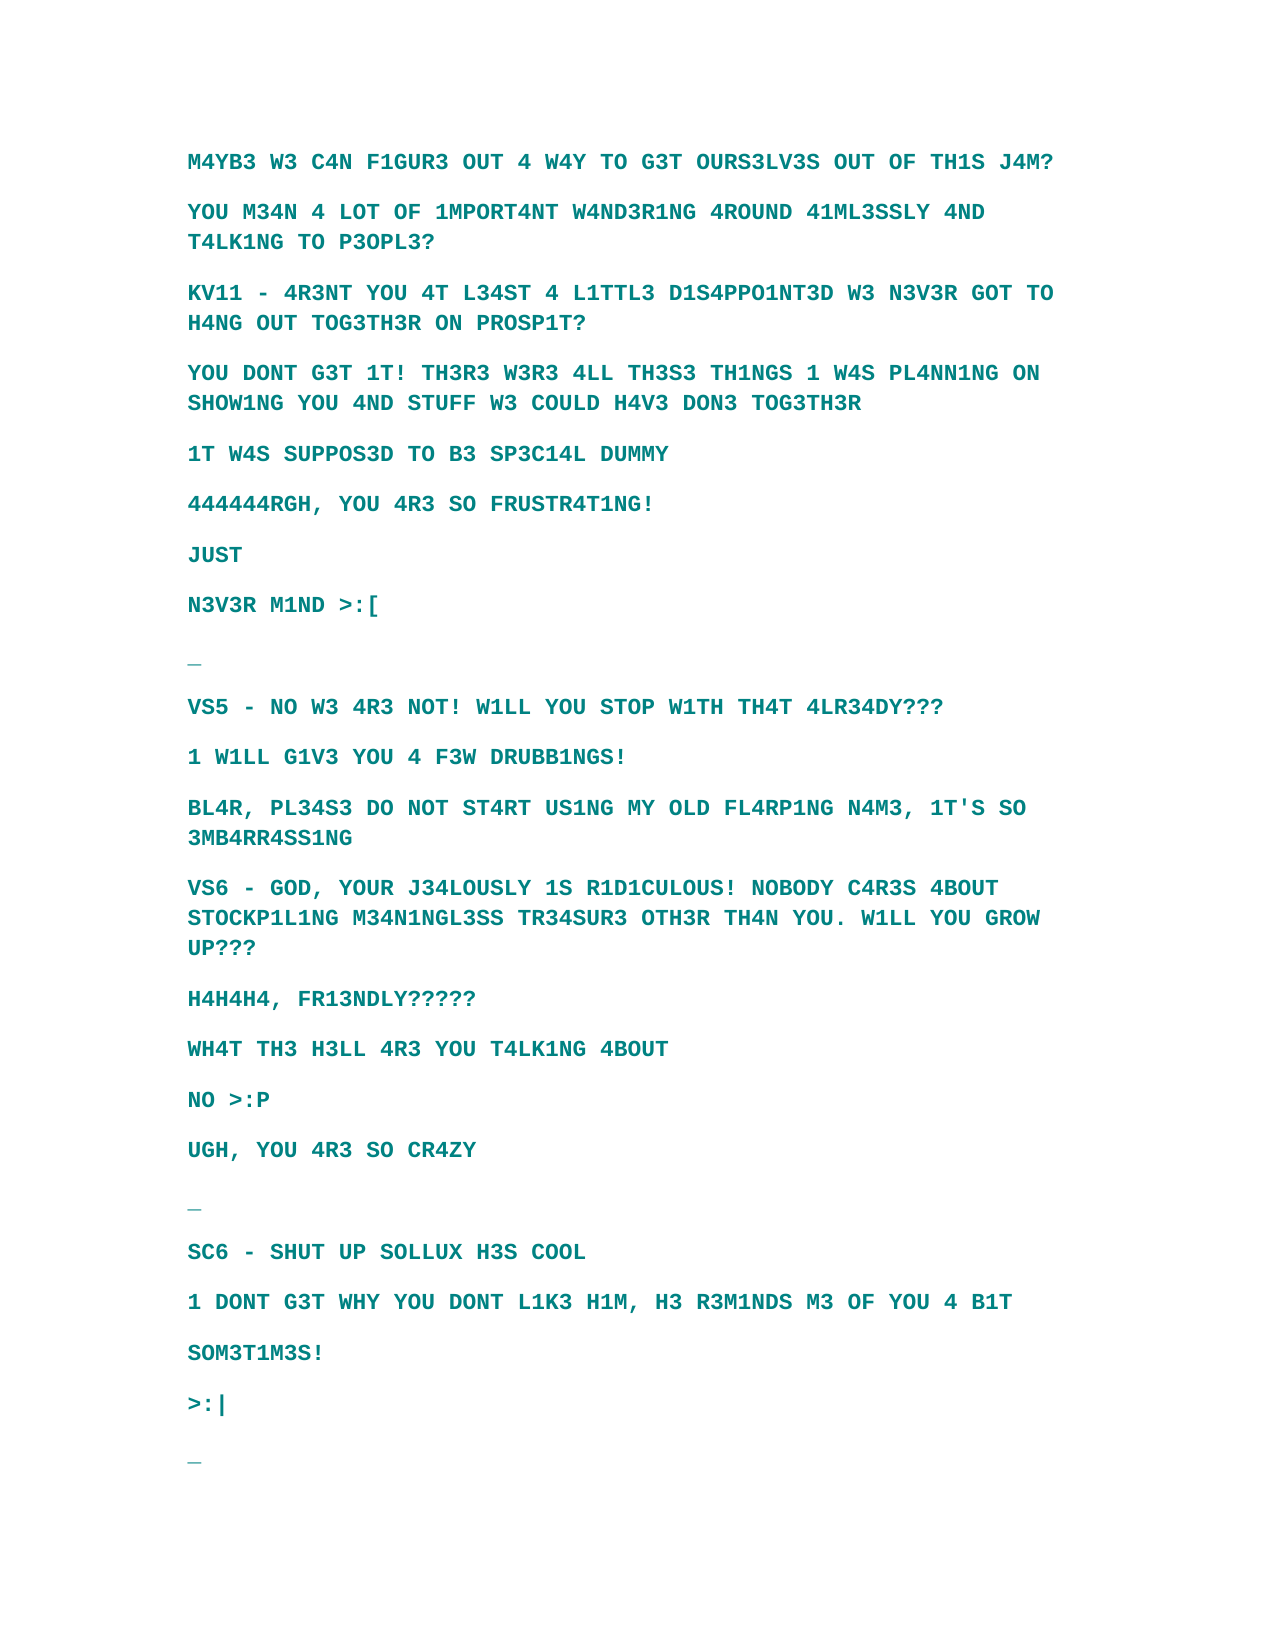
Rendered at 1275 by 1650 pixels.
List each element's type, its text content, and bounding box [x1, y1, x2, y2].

text YOU M34N 4 LOT OF 1MPORT4NT W4ND3R1NG 4ROUND 41ML3SSLY 4ND T4LK1NG TO P3OPL3? [187, 201, 1087, 256]
text WH4T TH3 H3LL 4R3 YOU T4LK1NG 4BOUT [187, 1037, 1087, 1063]
text 1 W1LL G1V3 YOU 4 F3W DRUBB1NGS! [187, 746, 1087, 772]
text N3V3R M1ND >:[ [187, 594, 1087, 620]
text _ [187, 1189, 1087, 1215]
text _ [187, 1442, 1087, 1468]
text H4H4H4, FR13NDLY????? [187, 987, 1087, 1013]
text SOM3T1M3S! [187, 1341, 1087, 1367]
text JUST [187, 543, 1087, 569]
text SC6 - SHUT UP SOLLUX H3S COOL [187, 1240, 1087, 1266]
text YOU DONT G3T 1T! TH3R3 W3R3 4LL TH3S3 TH1NGS 1 W4S PL4NN1NG ON SHOW1NG YOU 4ND STUFF W3 COULD H4V3 DON3 TOG3TH3R [187, 361, 1087, 417]
text 1T W4S SUPPOS3D TO B3 SP3C14L DUMMY [187, 442, 1087, 468]
text 444444RGH, YOU 4R3 SO FRUSTR4T1NG! [187, 492, 1087, 518]
text VS6 - GOD, YOUR J34LOUSLY 1S R1D1CULOUS! NOBODY C4R3S 4BOUT STOCKP1L1NG M34N1NGL3SS TR34SUR3 OTH3R TH4N YOU. W1LL YOU GROW UP??? [187, 877, 1087, 962]
text NO >:P [187, 1088, 1087, 1114]
text KV11 - 4R3NT YOU 4T L34ST 4 L1TTL3 D1S4PPO1NT3D W3 N3V3R GOT TO H4NG OUT TOG3TH3R ON PROSP1T? [187, 281, 1087, 337]
text _ [187, 644, 1087, 670]
text UGH, YOU 4R3 SO CR4ZY [187, 1139, 1087, 1165]
text >:| [187, 1392, 1087, 1418]
text M4YB3 W3 C4N F1GUR3 OUT 4 W4Y TO G3T OURS3LV3S OUT OF TH1S J4M? [187, 150, 1087, 176]
text BL4R, PL34S3 DO NOT ST4RT US1NG MY OLD FL4RP1NG N4M3, 1T'S SO 3MB4RR4SS1NG [187, 796, 1087, 852]
text VS5 - NO W3 4R3 NOT! W1LL YOU STOP W1TH TH4T 4LR34DY??? [187, 695, 1087, 721]
text 1 DONT G3T WHY YOU DONT L1K3 H1M, H3 R3M1NDS M3 OF YOU 4 B1T [187, 1291, 1087, 1317]
